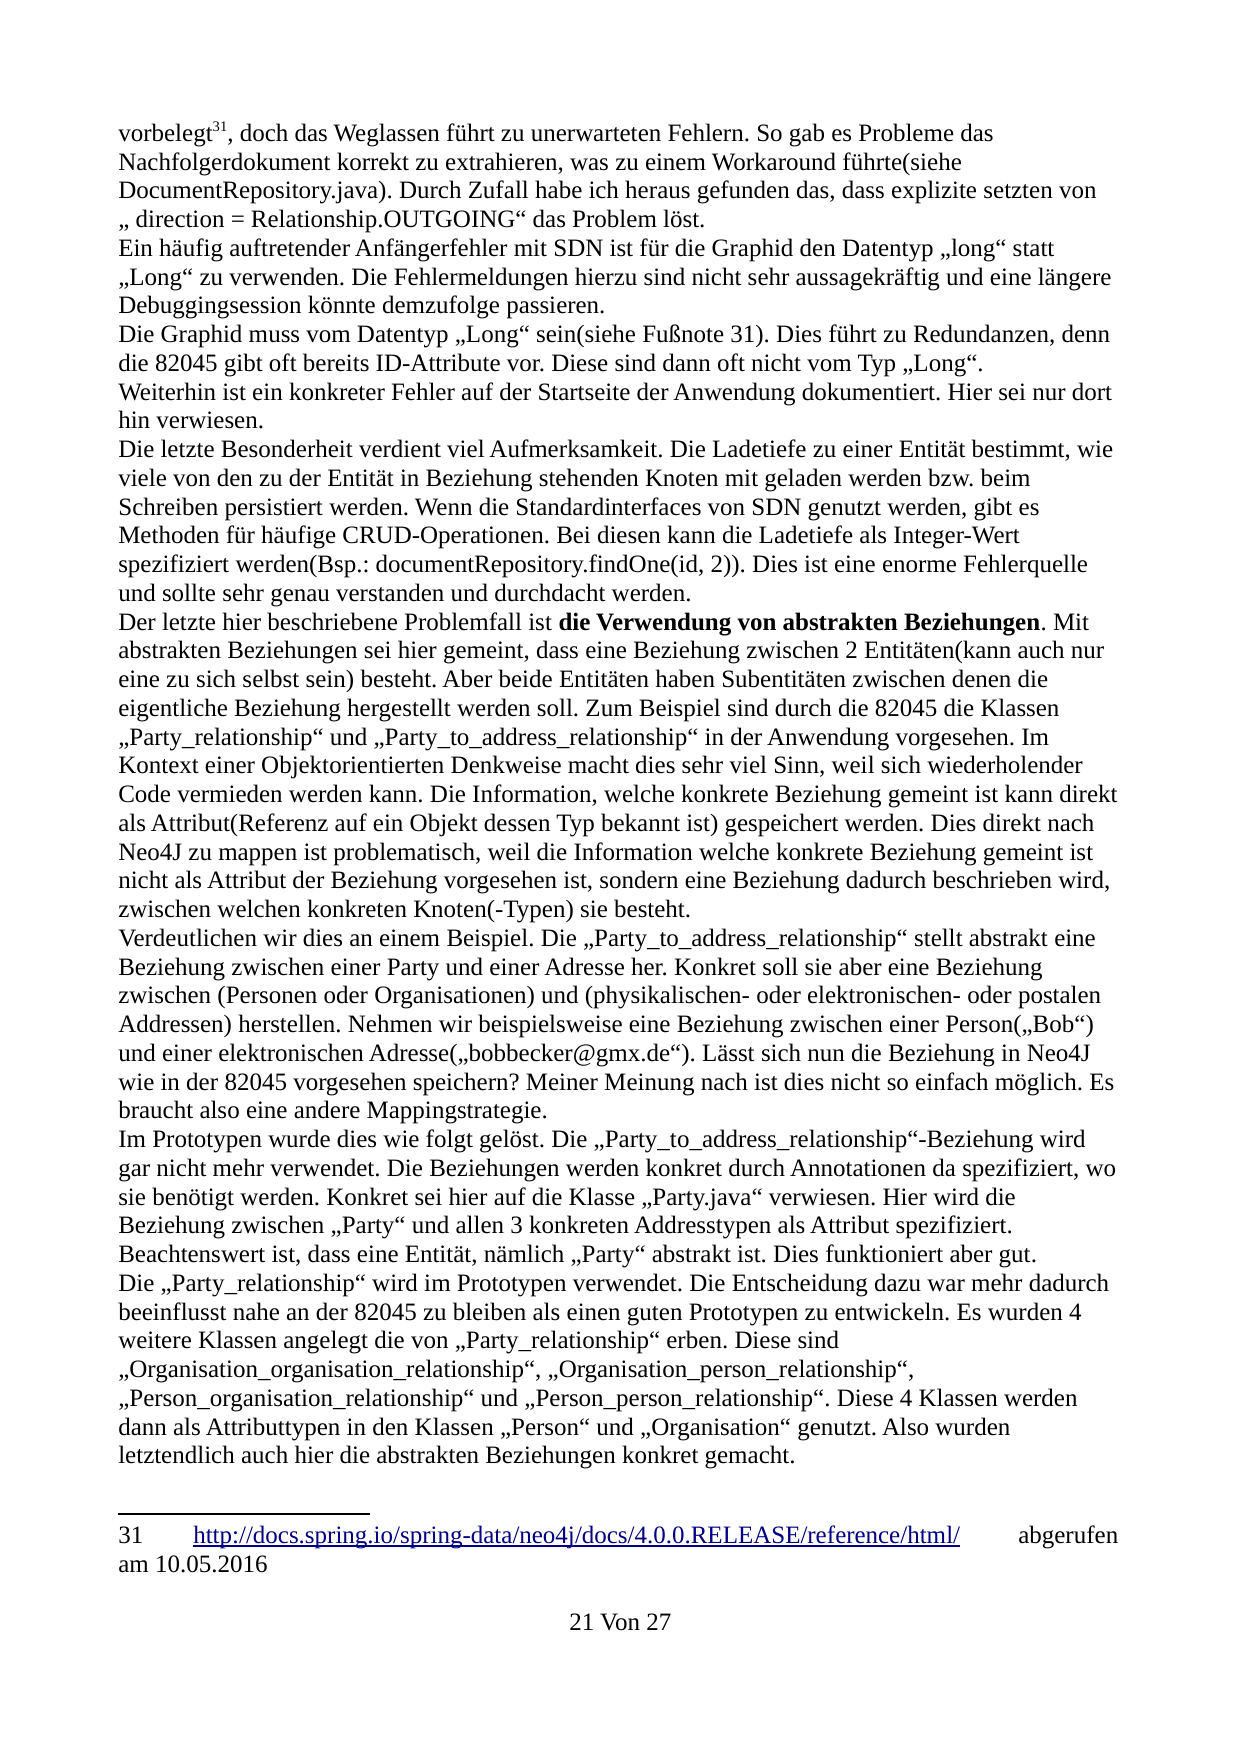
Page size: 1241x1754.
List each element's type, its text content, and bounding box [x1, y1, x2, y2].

text Weiterhin gab es einige Eigenheiten von SDN die erwähnenswert sind. So wird zwar die „direction“ in „@Relationship“-Annotationen als mit dem Wert „Relationship.OUTGOING“ vorbelegt, doch das Weglassen führt zu unerwarteten Fehlern. So gab es Probleme das Nachfolgerdokument korrekt zu extrahieren, was zu einem Workaround führte(siehe DocumentRepository.java). Durch Zufall habe ich heraus gefunden das, dass explizite setzten von „ direction = Relationship.OUTGOING“ das Problem löst. [118, 118, 1122, 233]
text Der letzte hier beschriebene Problemfall ist die Verwendung von abstrakten Beziehungen. Mit abstrakten Beziehungen sei hier gemeint, dass eine Beziehung zwischen 2 Entitäten(kann auch nur eine zu sich selbst sein) besteht. Aber beide Entitäten haben Subentitäten zwischen denen die eigentliche Beziehung hergestellt werden soll. Zum Beispiel sind durch die 82045 die Klassen „Party_relationship“ und „Party_to_address_relationship“ in der Anwendung vorgesehen. Im Kontext einer Objektorientierten Denkweise macht dies sehr viel Sinn, weil sich wiederholender Code vermieden werden kann. Die Information, welche konkrete Beziehung gemeint ist kann direkt als Attribut(Referenz auf ein Objekt dessen Typ bekannt ist) gespeichert werden. Dies direkt nach Neo4J zu mappen ist problematisch, weil die Information welche konkrete Beziehung gemeint ist nicht als Attribut der Beziehung vorgesehen ist, sondern eine Beziehung dadurch beschrieben wird, zwischen welchen konkreten Knoten(-Typen) sie besteht. [118, 607, 1122, 923]
text Verdeutlichen wir dies an einem Beispiel. Die „Party_to_address_relationship“ stellt abstrakt eine Beziehung zwischen einer Party und einer Adresse her. Konkret soll sie aber eine Beziehung zwischen (Personen oder Organisationen) und (physikalischen- oder elektronischen- oder postalen Addressen) herstellen. Nehmen wir beispielsweise eine Beziehung zwischen einer Person(„Bob“) und einer elektronischen Adresse(„bobbecker@gmx.de“). Lässt sich nun die Beziehung in Neo4J wie in der 82045 vorgesehen speichern? Meiner Meinung nach ist dies nicht so einfach möglich. Es braucht also eine andere Mappingstrategie. [118, 923, 1122, 1124]
text Weiterhin ist ein konkreter Fehler auf der Startseite der Anwendung dokumentiert. Hier sei nur dort hin verwiesen. [118, 377, 1122, 434]
text http://docs.spring.io/spring-data/neo4j/docs/4.0.0.RELEASE/reference/html/ abgerufen am 10.05.2016 [118, 1520, 1122, 1578]
text Die letzte Besonderheit verdient viel Aufmerksamkeit. Die Ladetiefe zu einer Entität bestimmt, wie viele von den zu der Entität in Beziehung stehenden Knoten mit geladen werden bzw. beim Schreiben persistiert werden. Wenn die Standardinterfaces von SDN genutzt werden, gibt es Methoden für häufige CRUD-Operationen. Bei diesen kann die Ladetiefe als Integer-Wert spezifiziert werden(Bsp.: documentRepository.findOne(id, 2)). Dies ist eine enorme Fehlerquelle und sollte sehr genau verstanden und durchdacht werden. [118, 434, 1122, 607]
text Ein häufig auftretender Anfängerfehler mit SDN ist für die Graphid den Datentyp „long“ statt „Long“ zu verwenden. Die Fehlermeldungen hierzu sind nicht sehr aussagekräftig und eine längere Debuggingsession könnte demzufolge passieren. [118, 233, 1122, 319]
text Im Prototypen wurde dies wie folgt gelöst. Die „Party_to_address_relationship“-Beziehung wird gar nicht mehr verwendet. Die Beziehungen werden konkret durch Annotationen da spezifiziert, wo sie benötigt werden. Konkret sei hier auf die Klasse „Party.java“ verwiesen. Hier wird die Beziehung zwischen „Party“ und allen 3 konkreten Addresstypen als Attribut spezifiziert. Beachtenswert ist, dass eine Entität, nämlich „Party“ abstrakt ist. Dies funktioniert aber gut. [118, 1124, 1122, 1268]
text Die Graphid muss vom Datentyp „Long“ sein(siehe Fußnote 31). Dies führt zu Redundanzen, denn die 82045 gibt oft bereits ID-Attribute vor. Diese sind dann oft nicht vom Typ „Long“. [118, 319, 1122, 377]
text Die „Party_relationship“ wird im Prototypen verwendet. Die Entscheidung dazu war mehr dadurch beeinflusst nahe an der 82045 zu bleiben als einen guten Prototypen zu entwickeln. Es wurden 4 weitere Klassen angelegt die von „Party_relationship“ erben. Diese sind „Organisation_organisation_relationship“, „Organisation_person_relationship“, „Person_organisation_relationship“ und „Person_person_relationship“. Diese 4 Klassen werden dann als Attributtypen in den Klassen „Person“ und „Organisation“ genutzt. Also wurden letztendlich auch hier die abstrakten Beziehungen konkret gemacht. [118, 1268, 1122, 1469]
